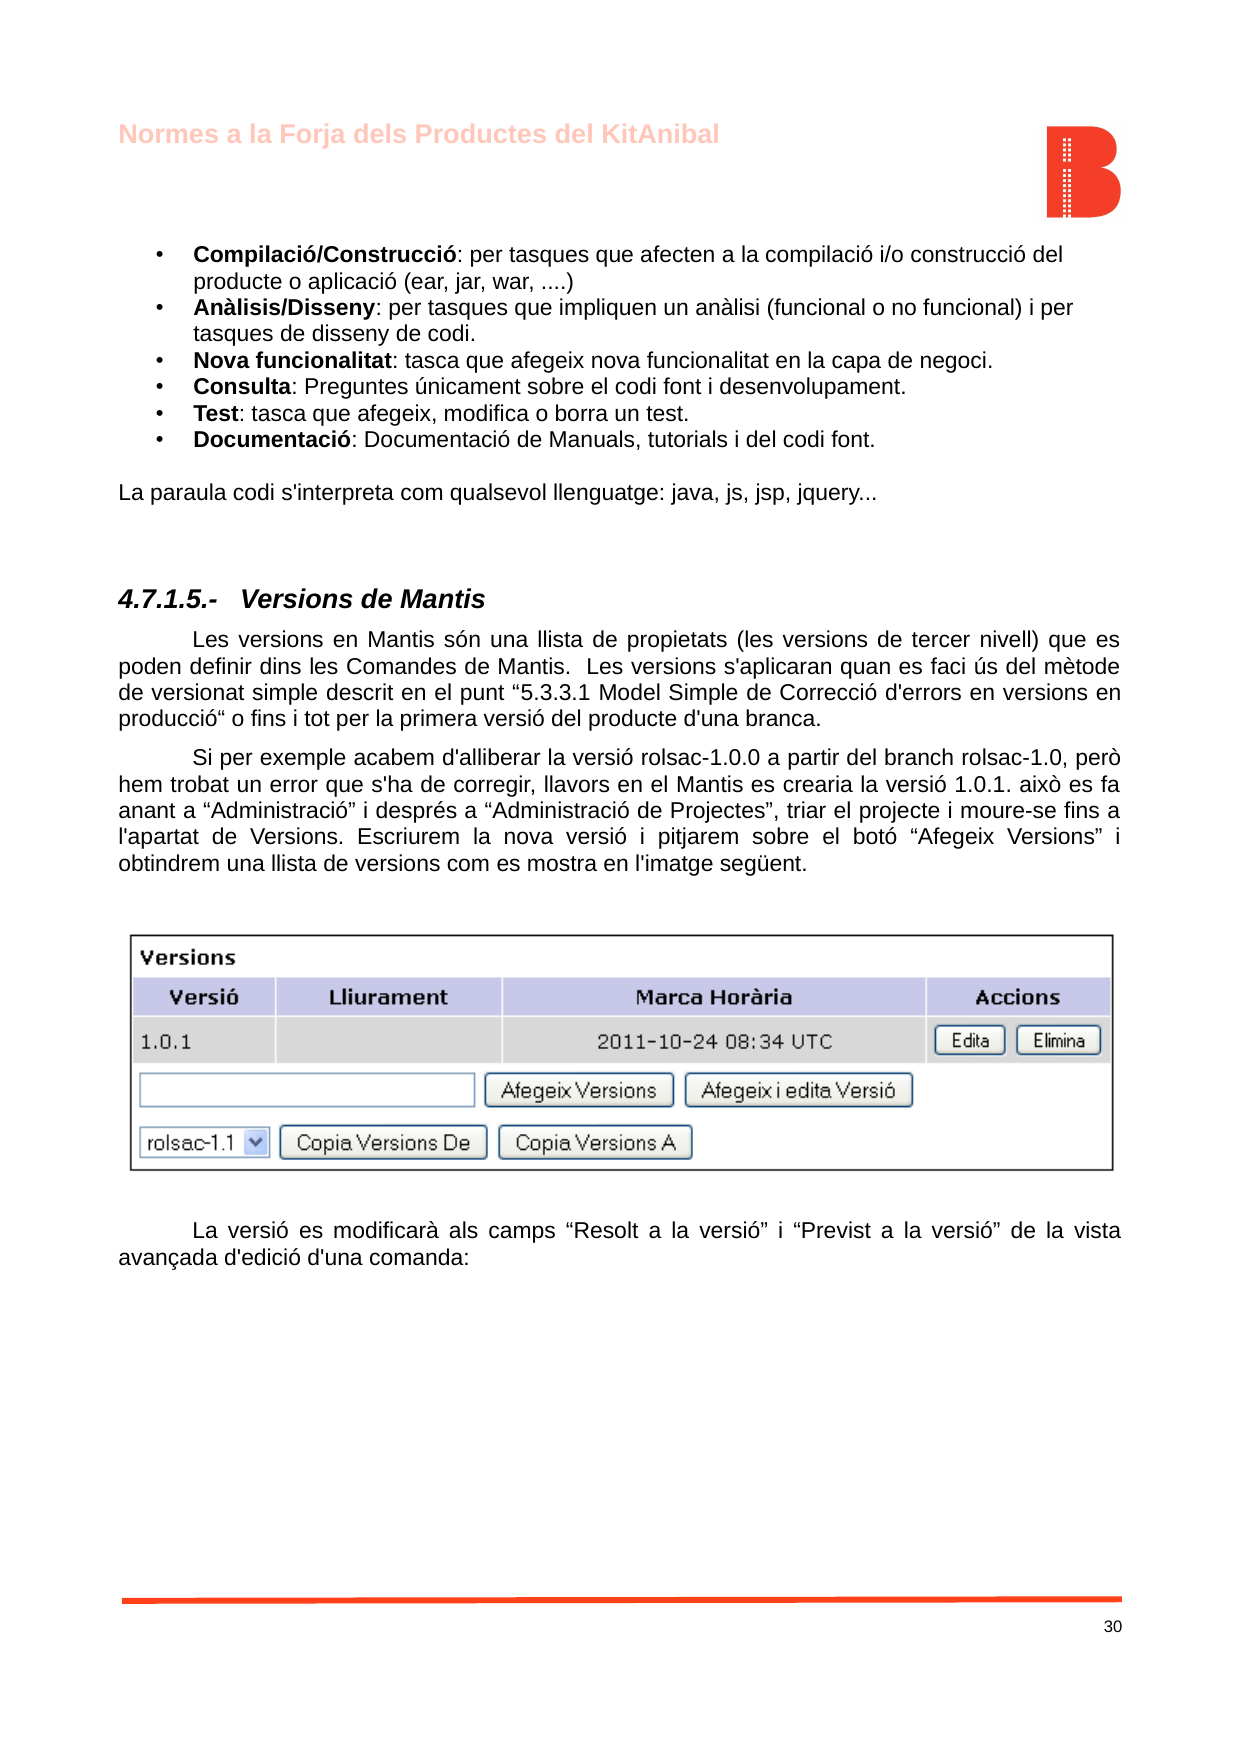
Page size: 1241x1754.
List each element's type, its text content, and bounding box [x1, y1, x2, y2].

list Nova funcionalitat: tasca que afegeix nova funcionalitat en la capa de negoci. [156, 347, 1122, 373]
text Si per exemple acabem d'alliberar la versió rolsac-1.0.0 a partir del branch rolsac-1.0, però hem trobat un error que s'ha de corregir, llavors en el Mantis es crearia la versió 1.0.1. això es fa anant a “Administració” i després a “Administració de Projectes”, triar el projecte i moure-se fins a l'apartat de Versions. Escriurem la nova versió i pitjarem sobre el botó “Afegeix Versions” i obtindrem una llista de versions com es mostra en l'imatge següent. [118, 744, 1122, 876]
list Test: tasca que afegeix, modifica o borra un test. [156, 399, 1122, 426]
subtitle Versions de Mantis [118, 583, 1122, 614]
picture [1036, 124, 1130, 221]
picture [118, 927, 1123, 1179]
list Documentació: Documentació de Manuals, tutorials i del codi font. [156, 426, 1122, 452]
list Consulta: Preguntes únicament sobre el codi font i desenvolupament. [156, 373, 1122, 399]
text La paraula codi s'interpreta com qualsevol llenguatge: java, js, jsp, jquery... [118, 478, 1122, 505]
list Anàlisis/Disseny: per tasques que impliquen un anàlisi (funcional o no funcional) i per tasques de disseny de codi. [156, 294, 1122, 347]
text Les versions en Mantis són una llista de propietats (les versions de tercer nivell) que es poden definir dins les Comandes de Mantis. Les versions s'aplicaran quan es faci ús del mètode de versionat simple descrit en el punt “5.3.3.1 Model Simple de Correcció d'errors en versions en producció“ o fins i tot per la primera versió del producte d'una branca. [118, 626, 1122, 732]
text La versió es modificarà als camps “Resolt a la versió” i “Previst a la versió” de la vista avançada d'edició d'una comanda: [118, 1217, 1122, 1270]
list Compilació/Construcció: per tasques que afecten a la compilació i/o construcció del producte o aplicació (ear, jar, war, ....) [156, 241, 1122, 294]
